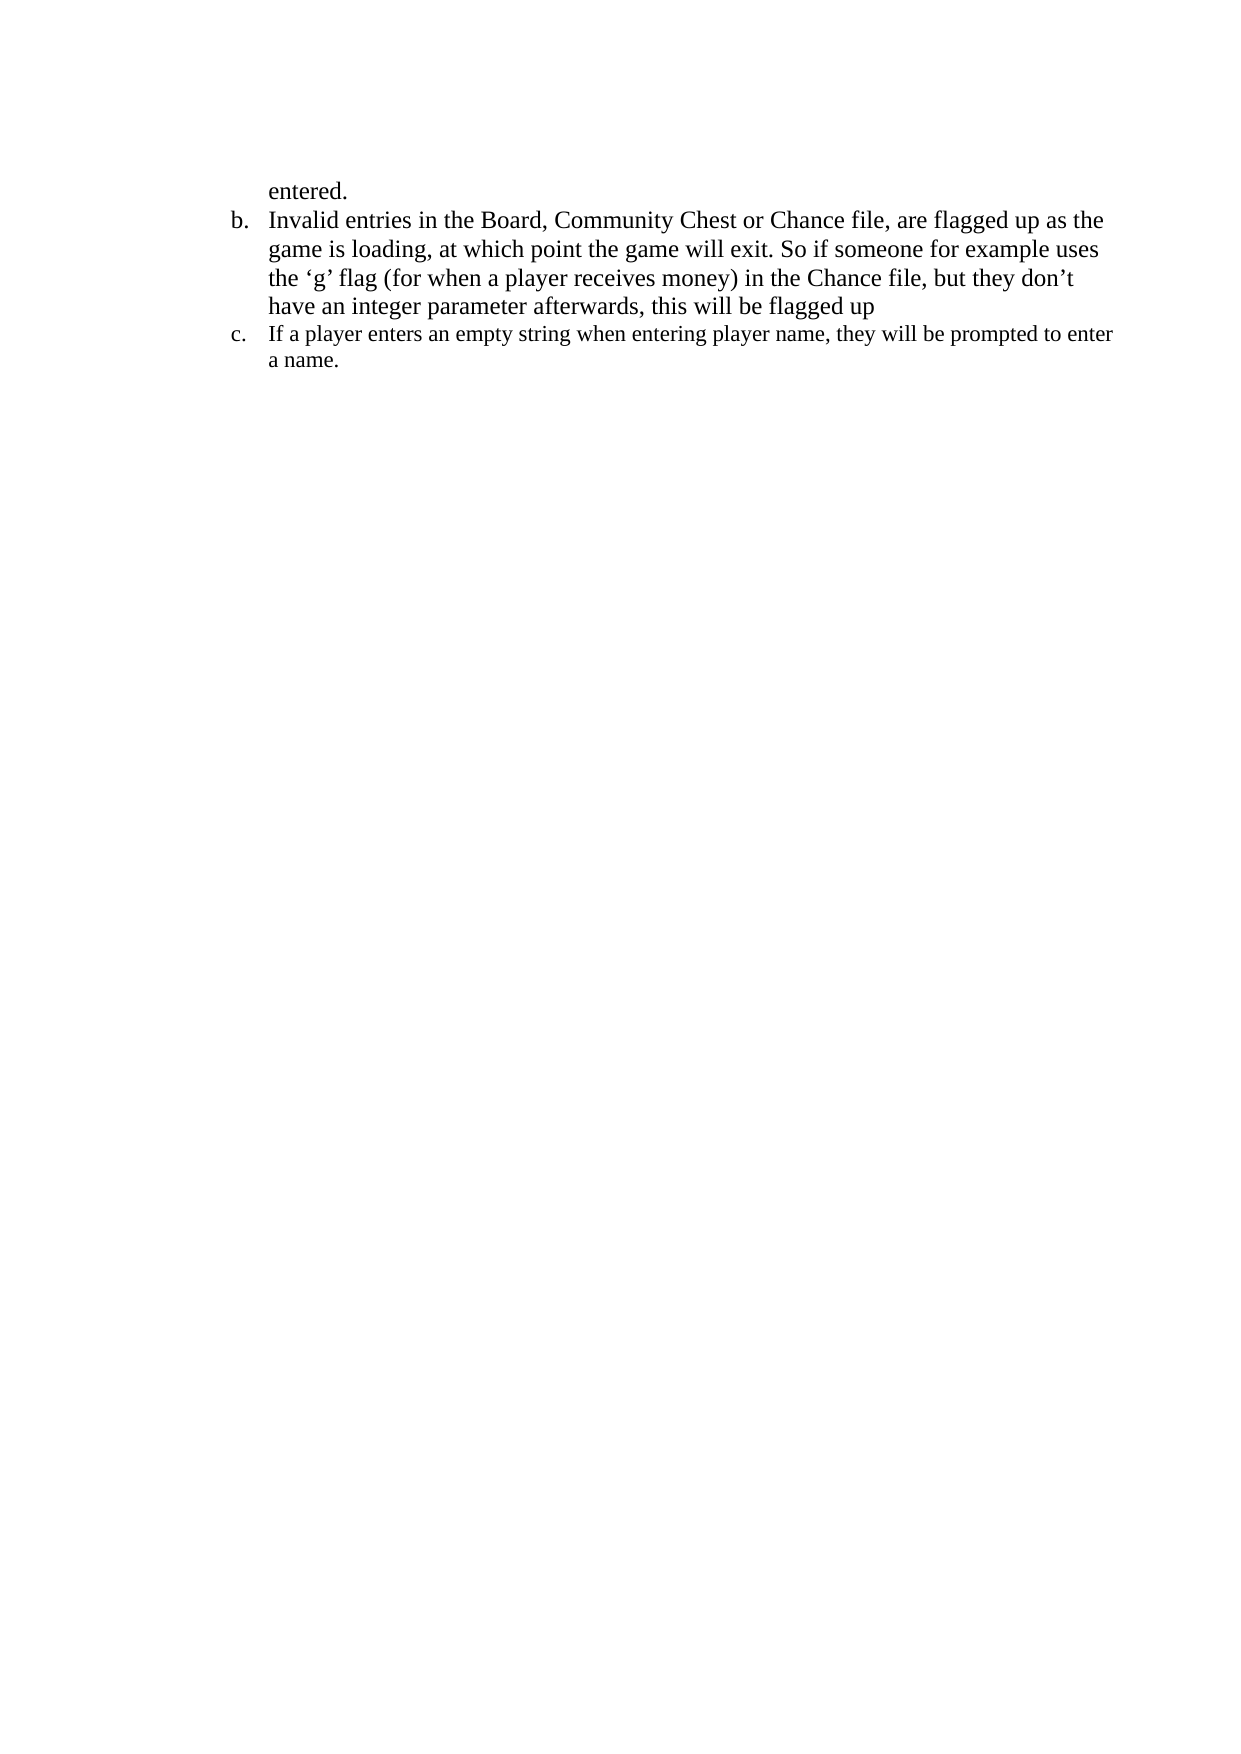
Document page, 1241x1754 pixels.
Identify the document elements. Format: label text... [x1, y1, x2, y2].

list If a player enters an empty string when entering player name, they will be prompted to enter a name. [231, 320, 1122, 373]
list entered. [231, 176, 1122, 205]
list Invalid entries in the Board, Community Chest or Chance file, are flagged up as the game is loading, at which point the game will exit. So if someone for example uses the ‘g’ flag (for when a player receives money) in the Chance file, but they don’t have an integer parameter afterwards, this will be flagged up [231, 205, 1122, 320]
